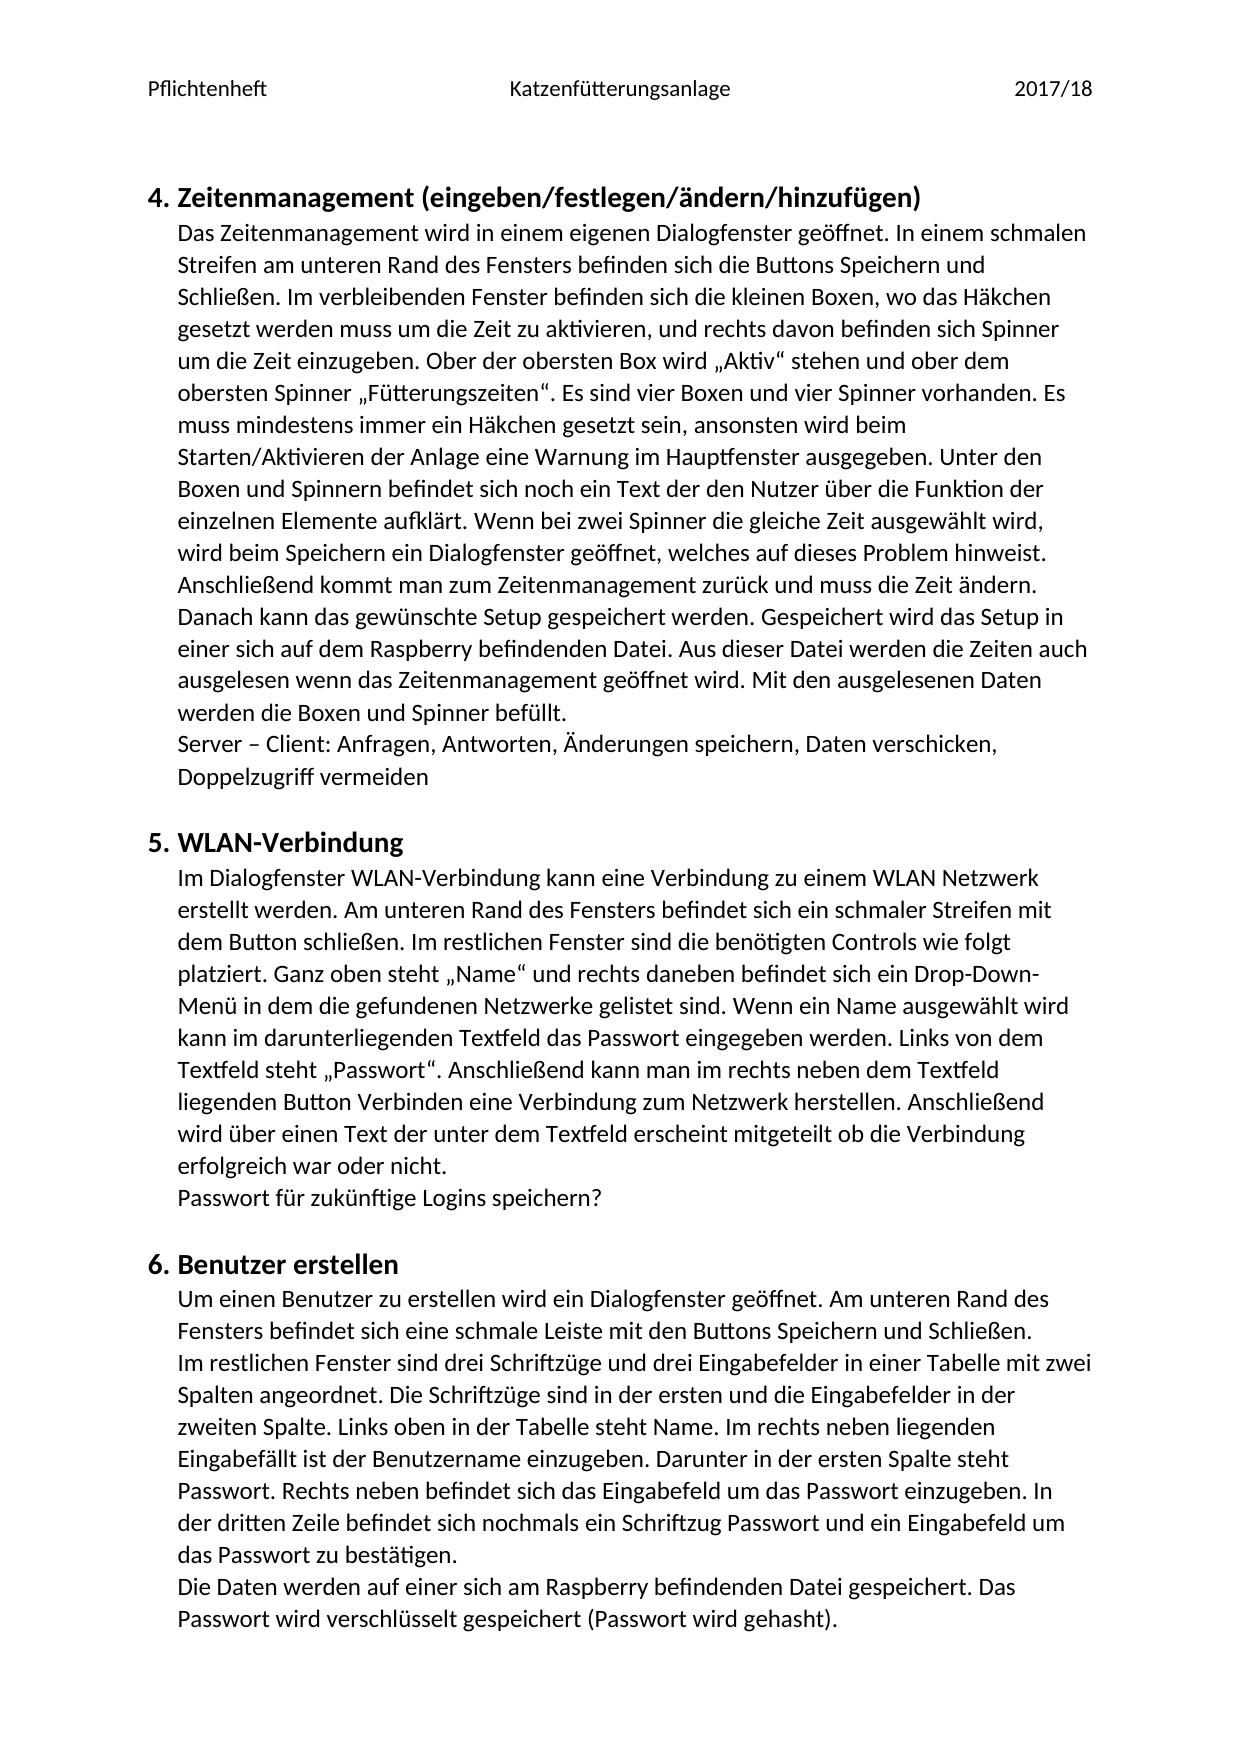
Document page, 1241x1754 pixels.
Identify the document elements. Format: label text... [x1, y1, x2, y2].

list Das Zeitenmanagement wird in einem eigenen Dialogfenster geöffnet. In einem schmalen Streifen am unteren Rand des Fensters befinden sich die Buttons Speichern und Schließen. Im verbleibenden Fenster befinden sich die kleinen Boxen, wo das Häkchen gesetzt werden muss um die Zeit zu aktivieren, und rechts davon befinden sich Spinner um die Zeit einzugeben. Ober der obersten Box wird „Aktiv“ stehen und ober dem obersten Spinner „Fütterungszeiten“. Es sind vier Boxen und vier Spinner vorhanden. Es muss mindestens immer ein Häkchen gesetzt sein, ansonsten wird beim Starten/Aktivieren der Anlage eine Warnung im Hauptfenster ausgegeben. Unter den Boxen und Spinnern befindet sich noch ein Text der den Nutzer über die Funktion der einzelnen Elemente aufklärt. Wenn bei zwei Spinner die gleiche Zeit ausgewählt wird, wird beim Speichern ein Dialogfenster geöffnet, welches auf dieses Problem hinweist. Anschließend kommt man zum Zeitenmanagement zurück und muss die Zeit ändern. [177, 217, 1093, 599]
text Um einen Benutzer zu erstellen wird ein Dialogfenster geöffnet. Am unteren Rand des Fensters befindet sich eine schmale Leiste mit den Buttons Speichern und Schließen. [177, 1283, 1093, 1346]
list Im Dialogfenster WLAN-Verbindung kann eine Verbindung zu einem WLAN Netzwerk erstellt werden. Am unteren Rand des Fensters befindet sich ein schmaler Streifen mit dem Button schließen. Im restlichen Fenster sind die benötigten Controls wie folgt platziert. Ganz oben steht „Name“ und rechts daneben befindet sich ein Drop-Down-Menü in dem die gefundenen Netzwerke gelistet sind. Wenn ein Name ausgewählt wird kann im darunterliegenden Textfeld das Passwort eingegeben werden. Links von dem Textfeld steht „Passwort“. Anschließend kann man im rechts neben dem Textfeld liegenden Button Verbinden eine Verbindung zum Netzwerk herstellen. Anschließend wird über einen Text der unter dem Textfeld erscheint mitgeteilt ob die Verbindung erfolgreich war oder nicht. [177, 862, 1093, 1180]
list Danach kann das gewünschte Setup gespeichert werden. Gespeichert wird das Setup in einer sich auf dem Raspberry befindenden Datei. Aus dieser Datei werden die Zeiten auch ausgelesen wenn das Zeitenmanagement geöffnet wird. Mit den ausgelesenen Daten werden die Boxen und Spinner befüllt. [177, 601, 1093, 727]
list Zeitenmanagement (eingeben/festlegen/ändern/hinzufügen) [148, 179, 1093, 215]
text Im restlichen Fenster sind drei Schriftzüge und drei Eingabefelder in einer Tabelle mit zwei Spalten angeordnet. Die Schriftzüge sind in der ersten und die Eingabefelder in der zweiten Spalte. Links oben in der Tabelle steht Name. Im rechts neben liegenden Eingabefällt ist der Benutzername einzugeben. Darunter in der ersten Spalte steht Passwort. Rechts neben befindet sich das Eingabefeld um das Passwort einzugeben. In der dritten Zeile befindet sich nochmals ein Schriftzug Passwort und ein Eingabefeld um das Passwort zu bestätigen. [177, 1347, 1093, 1569]
text Die Daten werden auf einer sich am Raspberry befindenden Datei gespeichert. Das Passwort wird verschlüsselt gespeichert (Passwort wird gehasht). [177, 1571, 1093, 1633]
list Passwort für zukünftige Logins speichern? [177, 1182, 1093, 1212]
list Server – Client: Anfragen, Antworten, Änderungen speichern, Daten verschicken, Doppelzugriff vermeiden [177, 729, 1093, 791]
list WLAN-Verbindung [148, 824, 1093, 860]
list Benutzer erstellen [148, 1246, 1093, 1281]
